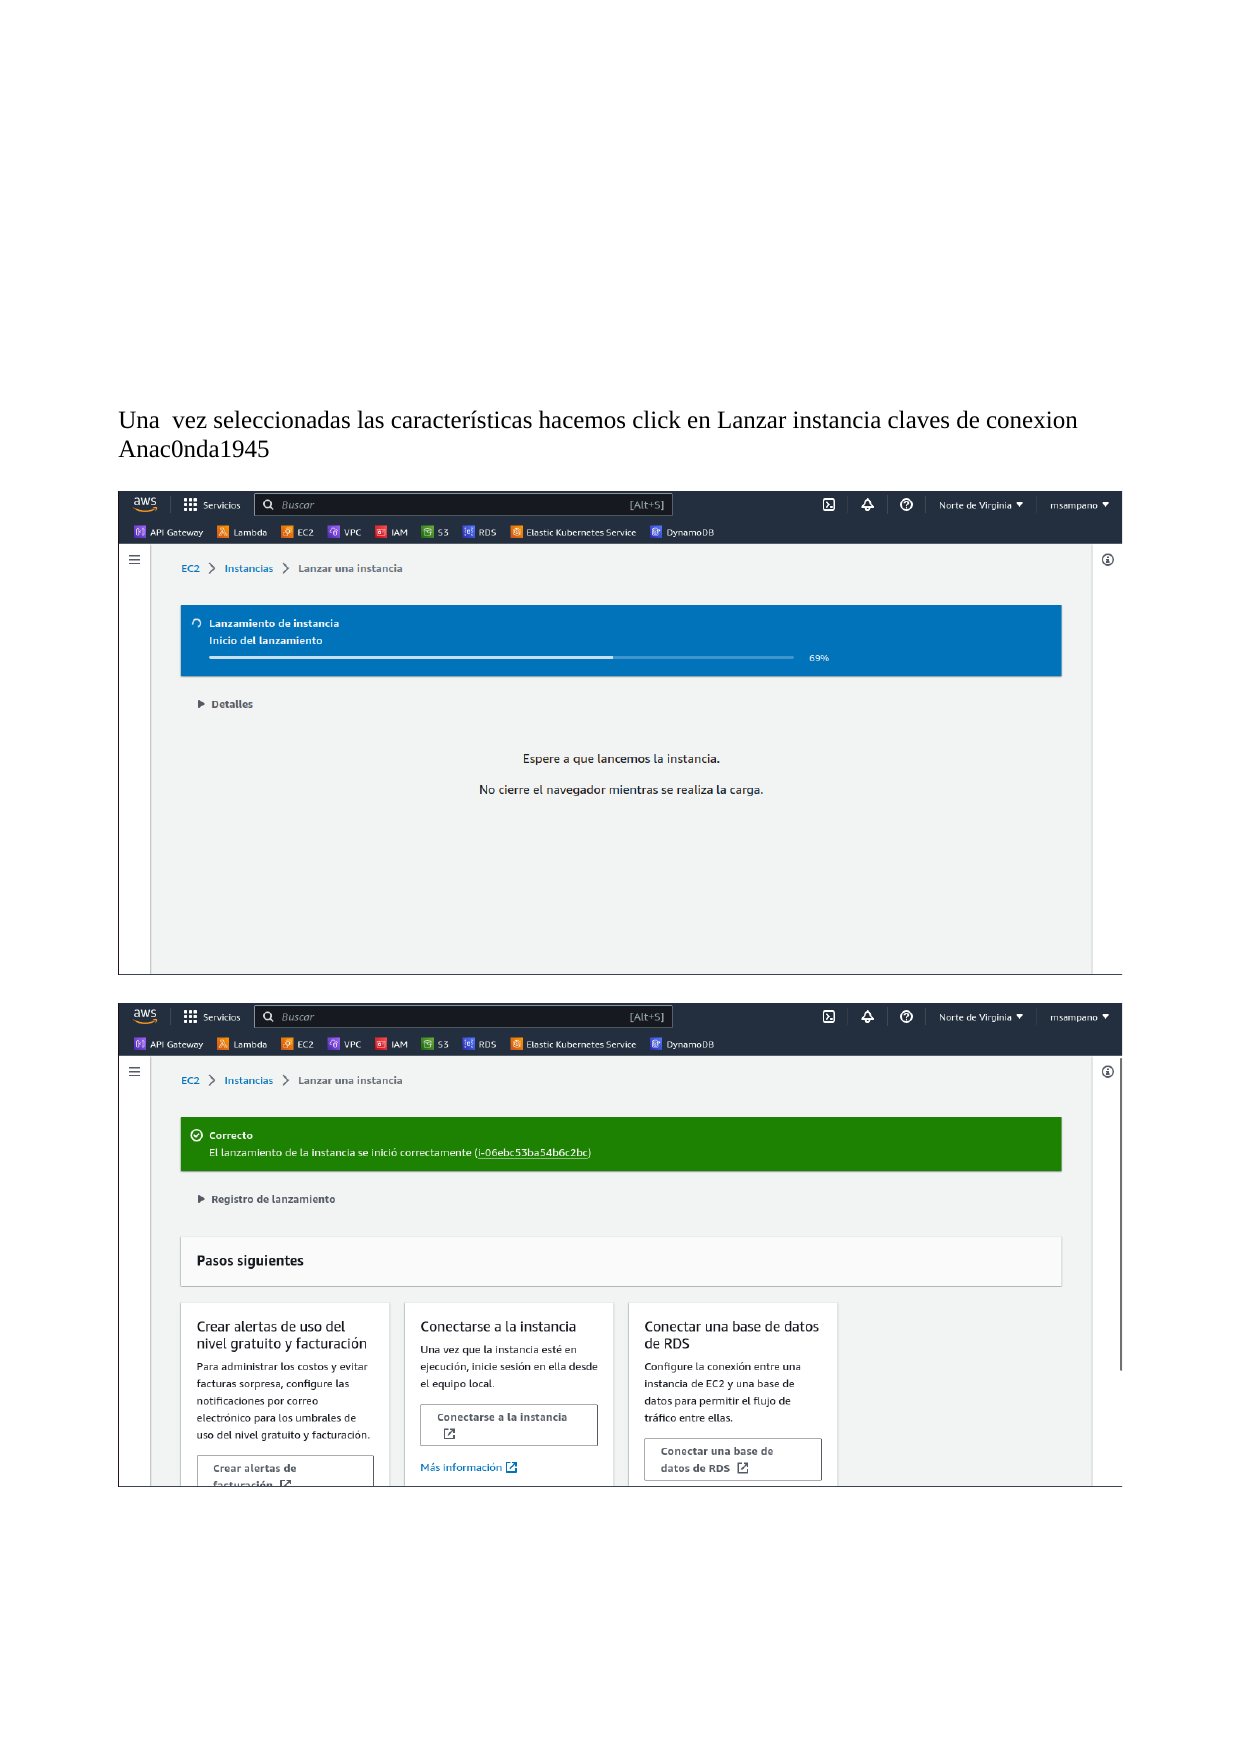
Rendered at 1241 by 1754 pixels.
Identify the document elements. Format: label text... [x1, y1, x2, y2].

text Una vez seleccionadas las características hacemos click en Lanzar instancia claves de conexion Anac0nda1945 [118, 406, 1122, 463]
picture [118, 491, 1123, 975]
picture [118, 1003, 1123, 1487]
